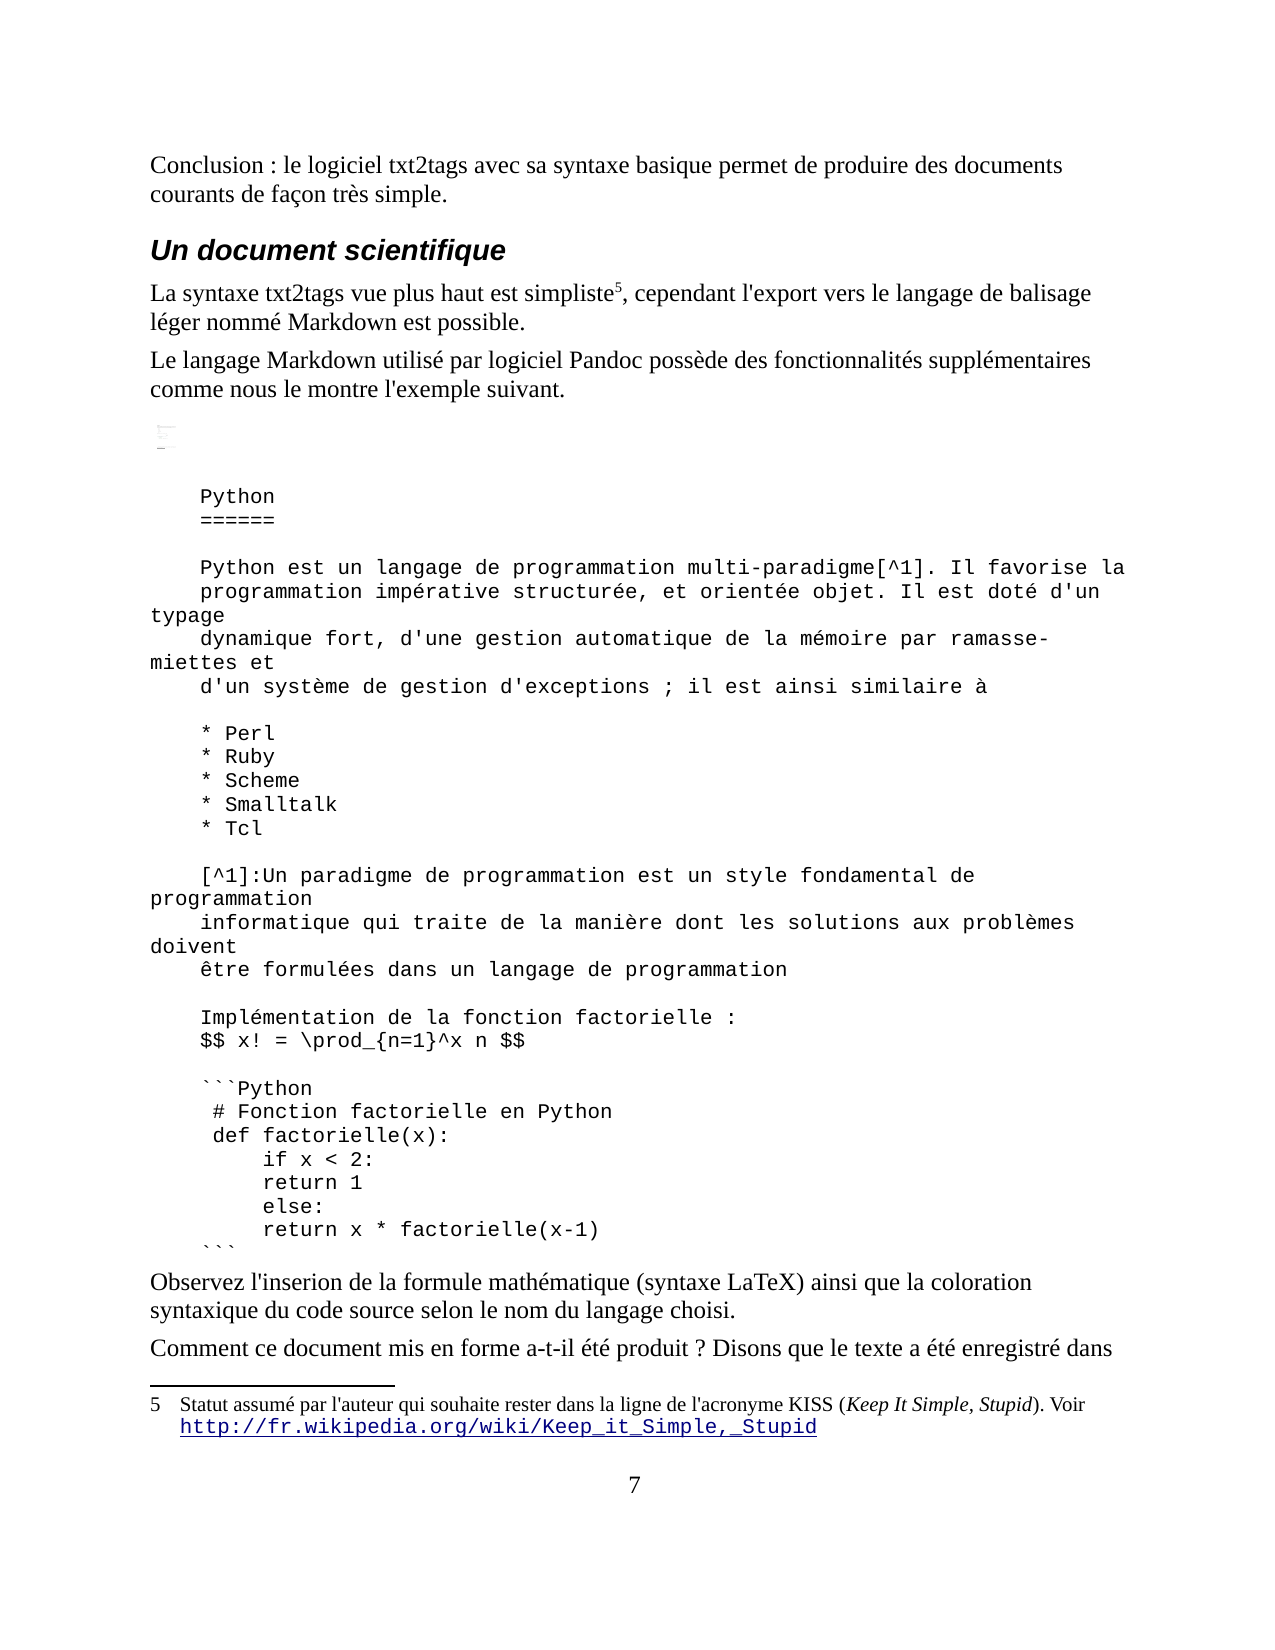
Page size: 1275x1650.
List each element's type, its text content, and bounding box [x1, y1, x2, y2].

text [^1]:Un paradigme de programmation est un style fondamental de programmation [150, 865, 1125, 912]
text Statut assumé par l'auteur qui souhaite rester dans la ligne de l'acronyme KISS (Keep It Simple, Stupid). Voir http://fr.wikipedia.org/wiki/Keep_it_Simple,_Stupid [150, 1392, 1125, 1440]
text dynamique fort, d'une gestion automatique de la mémoire par ramasse-miettes et [150, 628, 1125, 676]
text else: [150, 1196, 1125, 1219]
text * Smalltalk [150, 794, 1125, 817]
text * Tcl [150, 817, 1125, 841]
text Le langage Markdown utilisé par logiciel Pandoc possède des fonctionnalités supplémentaires comme nous le montre l'exemple suivant. [150, 345, 1125, 402]
subtitle Un document scientifique [150, 232, 1125, 266]
text programmation impérative structurée, et orientée objet. Il est doté d'un typage [150, 581, 1125, 628]
text ``` [150, 1243, 1125, 1267]
text if x < 2: [150, 1148, 1125, 1172]
text return x * factorielle(x-1) [150, 1219, 1125, 1243]
text * Perl [150, 723, 1125, 747]
text # Fonction factorielle en Python [150, 1101, 1125, 1125]
text ====== [150, 510, 1125, 534]
text Implémentation de la fonction factorielle : [150, 1007, 1125, 1030]
text Python [150, 486, 1125, 510]
text * Ruby [150, 747, 1125, 770]
text def factorielle(x): [150, 1125, 1125, 1148]
text Observez l'inserion de la formule mathématique (syntaxe LaTeX) ainsi que la coloration syntaxique du code source selon le nom du langage choisi. [150, 1267, 1125, 1324]
text La syntaxe txt2tags vue plus haut est simpliste, cependant l'export vers le langage de balisage léger nommé Markdown est possible. [150, 278, 1125, 336]
text Python est un langage de programmation multi-paradigme[^1]. Il favorise la [150, 557, 1125, 581]
text être formulées dans un langage de programmation [150, 959, 1125, 983]
text d'un système de gestion d'exceptions ; il est ainsi similaire à [150, 676, 1125, 699]
text $$ x! = \prod_{n=1}^x n $$ [150, 1030, 1125, 1054]
text ```Python [150, 1078, 1125, 1101]
text Comment ce document mis en forme a-t-il été produit ? Disons que le texte a été enregistré dans [150, 1333, 1125, 1362]
text return 1 [150, 1172, 1125, 1196]
text informatique qui traite de la manière dont les solutions aux problèmes doivent [150, 912, 1125, 959]
text Conclusion : le logiciel txt2tags avec sa syntaxe basique permet de produire des documents courants de façon très simple. [150, 150, 1125, 207]
text * Scheme [150, 770, 1125, 794]
